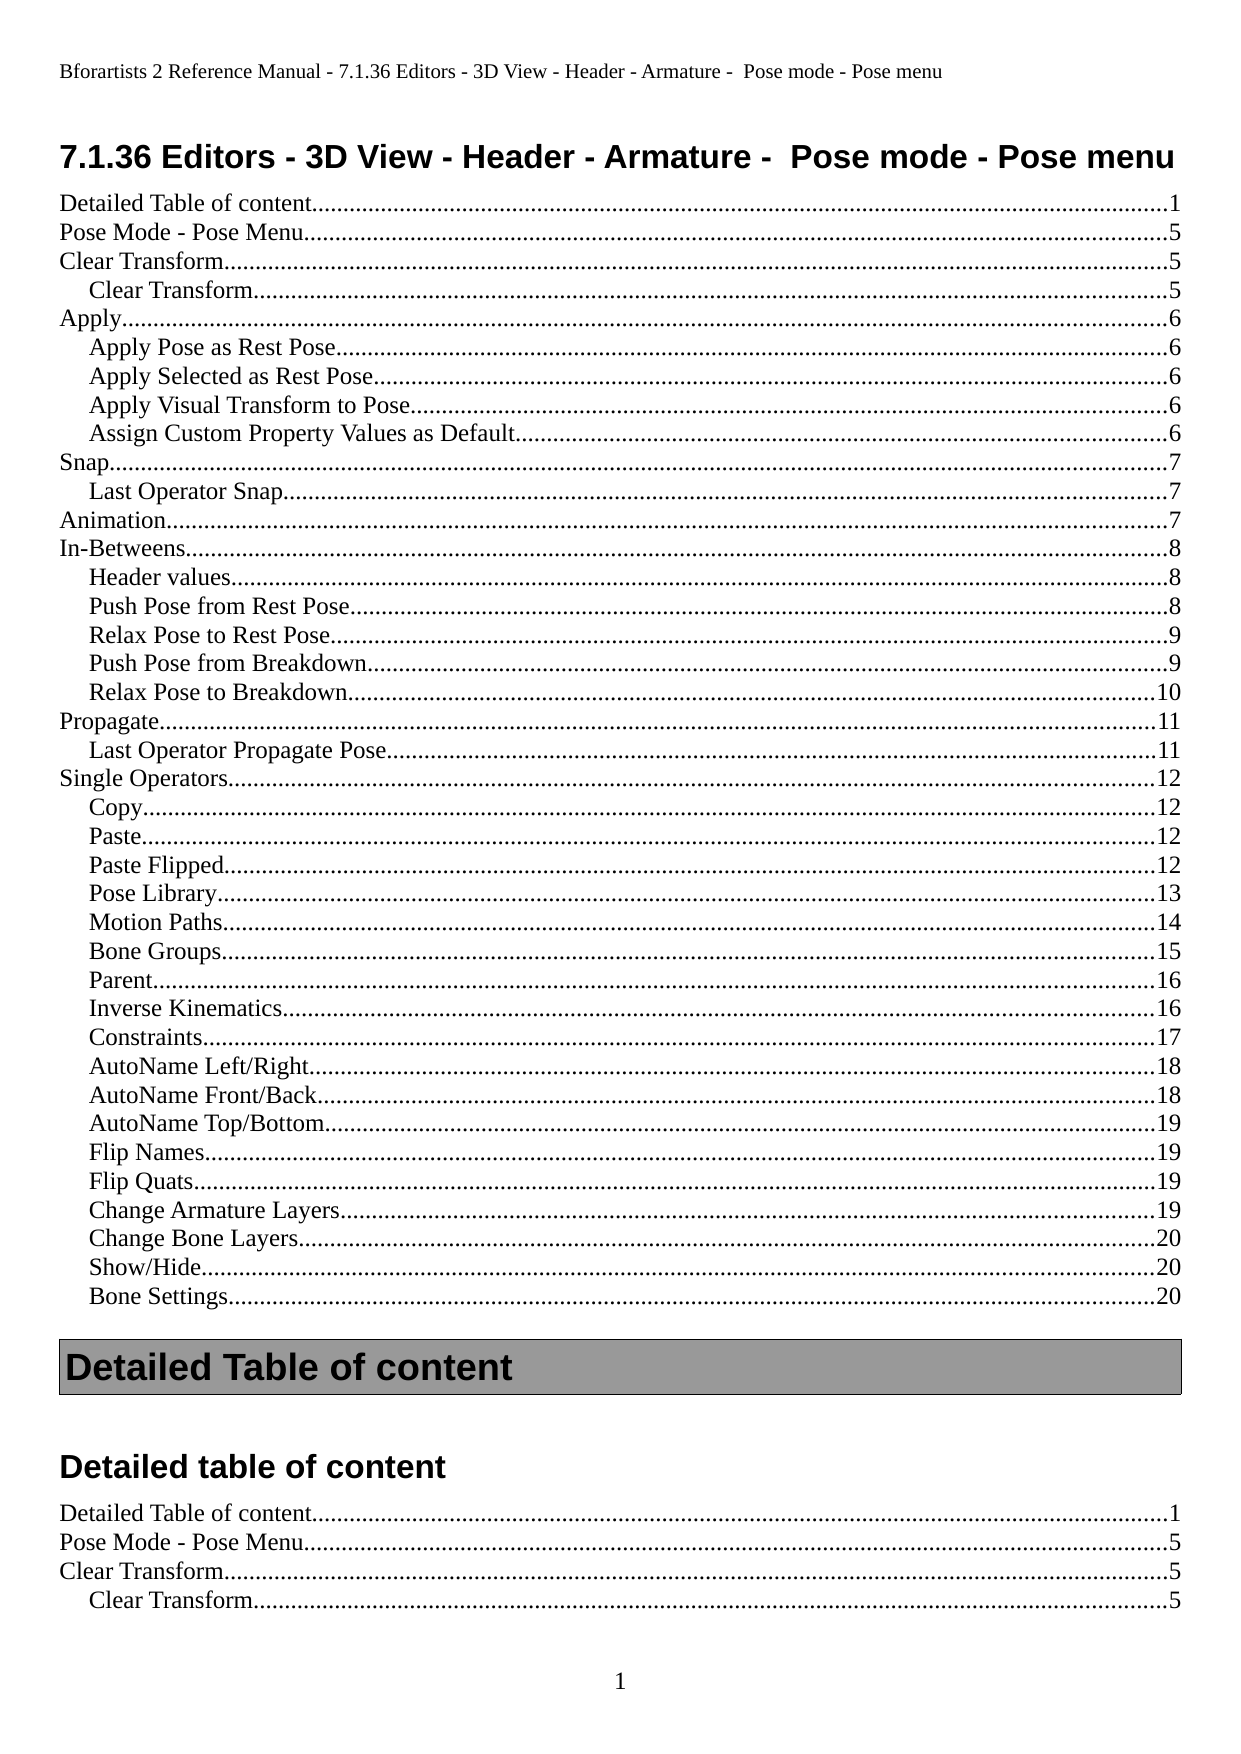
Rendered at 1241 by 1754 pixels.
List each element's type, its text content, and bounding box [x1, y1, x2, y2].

text Bone Groups 15 [88, 936, 1181, 965]
text Relax Pose to Rest Pose 9 [88, 620, 1181, 648]
text Pose Mode - Pose Menu 5 [59, 217, 1181, 246]
text Bone Settings 20 [88, 1281, 1181, 1310]
text Motion Paths 14 [88, 907, 1181, 936]
text Clear Transform 5 [88, 1585, 1181, 1613]
subtitle Detailed table of content [59, 1448, 1181, 1486]
text Flip Names 19 [88, 1137, 1181, 1166]
subtitle 7.1.36 Editors - 3D View - Header - Armature - Pose mode - Pose menu [59, 138, 1181, 176]
text Pose Mode - Pose Menu 5 [59, 1527, 1181, 1556]
text AutoName Front/Back 18 [88, 1080, 1181, 1108]
text AutoName Top/Bottom 19 [88, 1108, 1181, 1137]
text AutoName Left/Right 18 [88, 1051, 1181, 1080]
text Propagate 11 [59, 706, 1181, 735]
text Paste Flipped 12 [88, 850, 1181, 878]
text Parent 16 [88, 965, 1181, 993]
text Pose Library 13 [88, 878, 1181, 907]
text Animation 7 [59, 505, 1181, 533]
text Apply Visual Transform to Pose 6 [88, 390, 1181, 418]
text Last Operator Snap 7 [88, 476, 1181, 505]
text Copy 12 [88, 792, 1181, 821]
text Change Armature Layers 19 [88, 1195, 1181, 1223]
text Snap 7 [59, 447, 1181, 476]
text Push Pose from Rest Pose 8 [88, 591, 1181, 620]
text Apply 6 [59, 303, 1181, 332]
text Header values 8 [88, 562, 1181, 591]
text Clear Transform 5 [59, 246, 1181, 275]
text Push Pose from Breakdown 9 [88, 648, 1181, 677]
table_header Detailed Table of content [60, 1340, 1181, 1394]
text Constraints 17 [88, 1022, 1181, 1051]
text Assign Custom Property Values as Default 6 [88, 418, 1181, 447]
text Show/Hide 20 [88, 1252, 1181, 1281]
text Last Operator Propagate Pose 11 [88, 735, 1181, 763]
text Paste 12 [88, 821, 1181, 850]
text Relax Pose to Breakdown 10 [88, 677, 1181, 706]
text Apply Pose as Rest Pose 6 [88, 332, 1181, 361]
text Clear Transform 5 [59, 1556, 1181, 1585]
text Flip Quats 19 [88, 1166, 1181, 1195]
text Apply Selected as Rest Pose 6 [88, 361, 1181, 390]
text In-Betweens 8 [59, 533, 1181, 562]
text Single Operators 12 [59, 763, 1181, 792]
text Detailed Table of content 1 [59, 188, 1181, 217]
text Clear Transform 5 [88, 275, 1181, 303]
text Detailed Table of content 1 [59, 1498, 1181, 1527]
text Change Bone Layers 20 [88, 1223, 1181, 1252]
text Inverse Kinematics 16 [88, 993, 1181, 1022]
